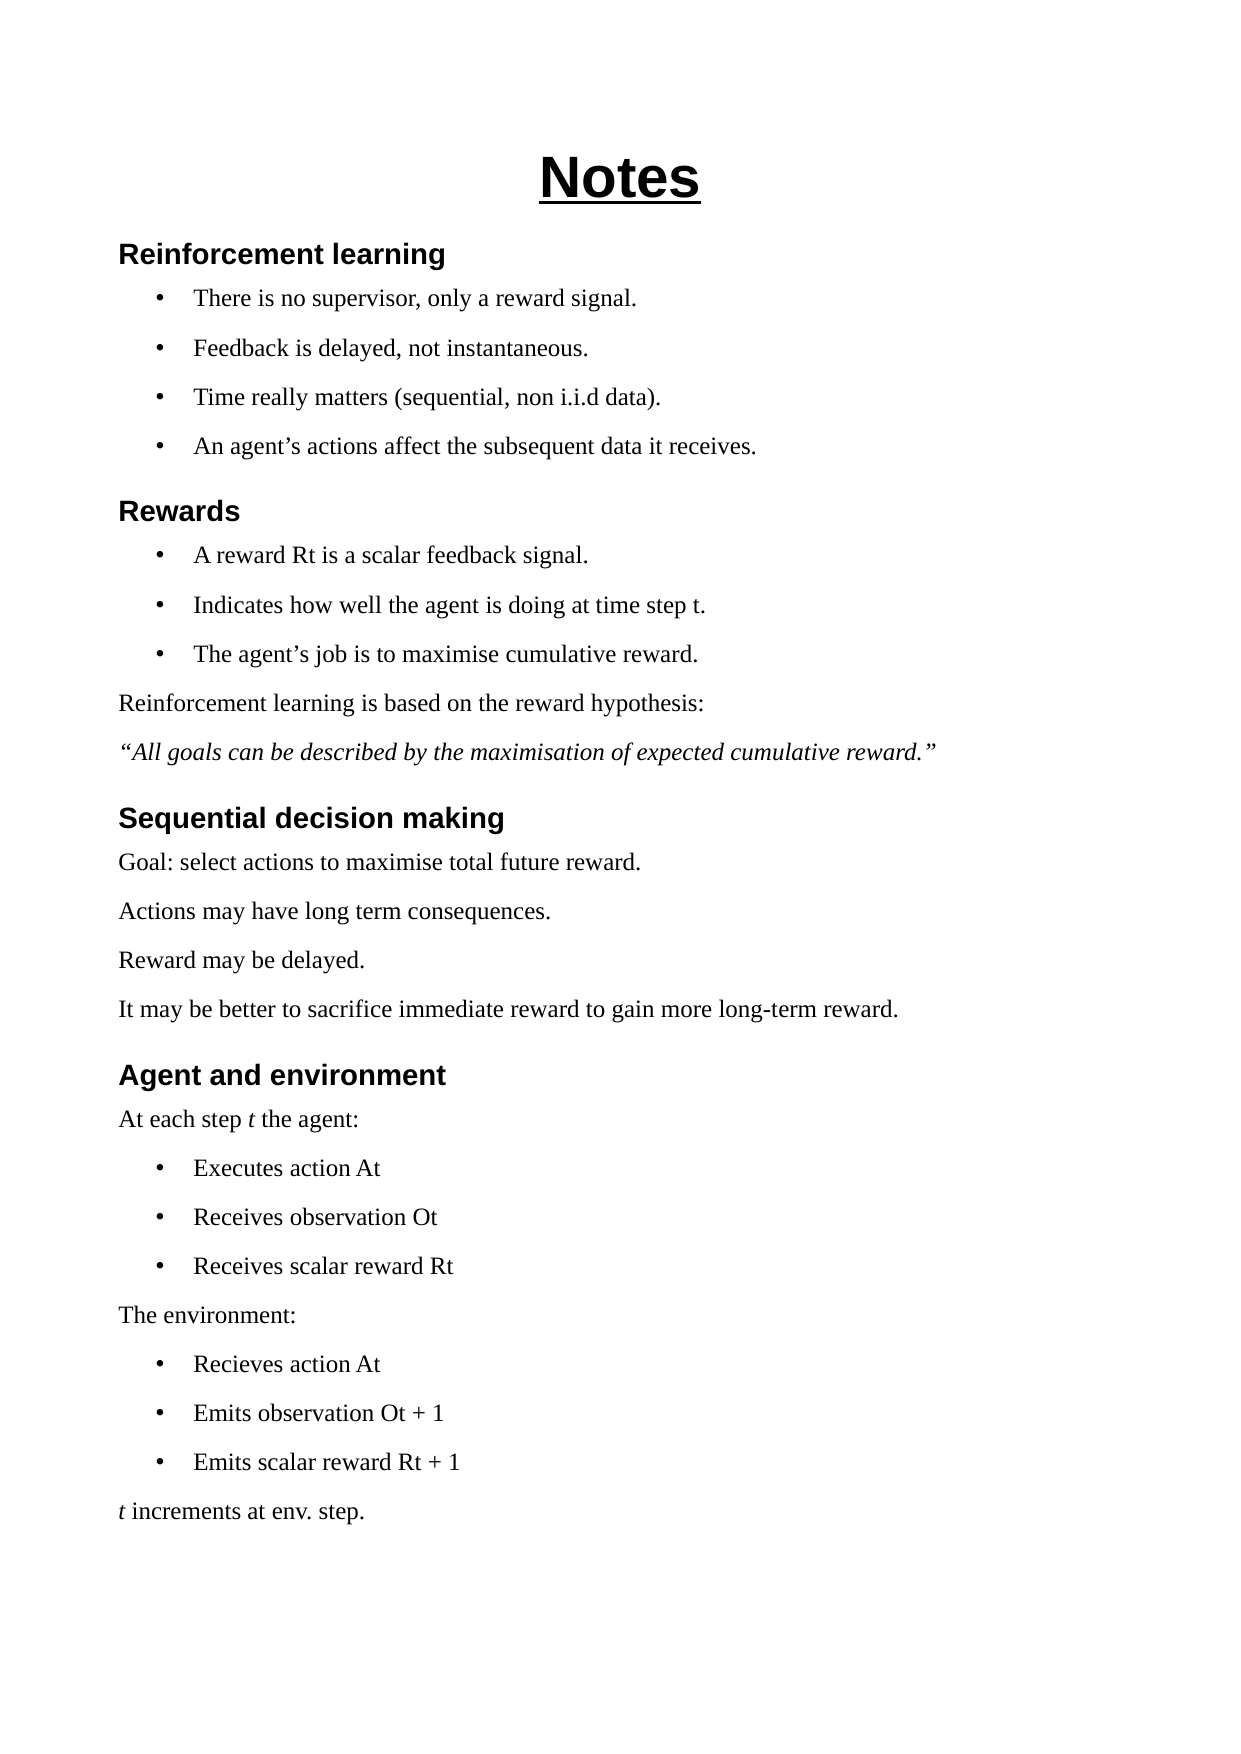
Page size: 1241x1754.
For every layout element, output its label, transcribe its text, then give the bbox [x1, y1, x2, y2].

list Time really matters (sequential, non i.i.d data). [156, 382, 1122, 410]
list Receives observation Ot [156, 1202, 1122, 1231]
text Reward may be delayed. [118, 945, 1122, 974]
title Notes [118, 143, 1122, 210]
text Goal: select actions to maximise total future reward. [118, 847, 1122, 876]
list Feedback is delayed, not instantaneous. [156, 333, 1122, 361]
list Emits scalar reward Rt + 1 [156, 1447, 1122, 1476]
list A reward Rt is a scalar feedback signal. [156, 541, 1122, 569]
list Emits observation Ot + 1 [156, 1398, 1122, 1427]
text Actions may have long term consequences. [118, 896, 1122, 924]
list An agent’s actions affect the subsequent data it receives. [156, 431, 1122, 459]
text t increments at env. step. [118, 1496, 1122, 1525]
list Recieves action At [156, 1349, 1122, 1378]
subtitle Sequential decision making [118, 801, 1122, 834]
subtitle Agent and environment [118, 1058, 1122, 1091]
subtitle Rewards [118, 494, 1122, 528]
list Executes action At [156, 1153, 1122, 1182]
text The environment: [118, 1300, 1122, 1329]
list Receives scalar reward Rt [156, 1251, 1122, 1280]
text It may be better to sacrifice immediate reward to gain more long-term reward. [118, 994, 1122, 1023]
text “All goals can be described by the maximisation of expected cumulative reward.” [118, 737, 1122, 766]
list Indicates how well the agent is doing at time step t. [156, 590, 1122, 618]
list The agent’s job is to maximise cumulative reward. [156, 639, 1122, 667]
text Reinforcement learning is based on the reward hypothesis: [118, 688, 1122, 717]
subtitle Reinforcement learning [118, 237, 1122, 271]
text At each step t the agent: [118, 1104, 1122, 1133]
list There is no supervisor, only a reward signal. [156, 283, 1122, 312]
